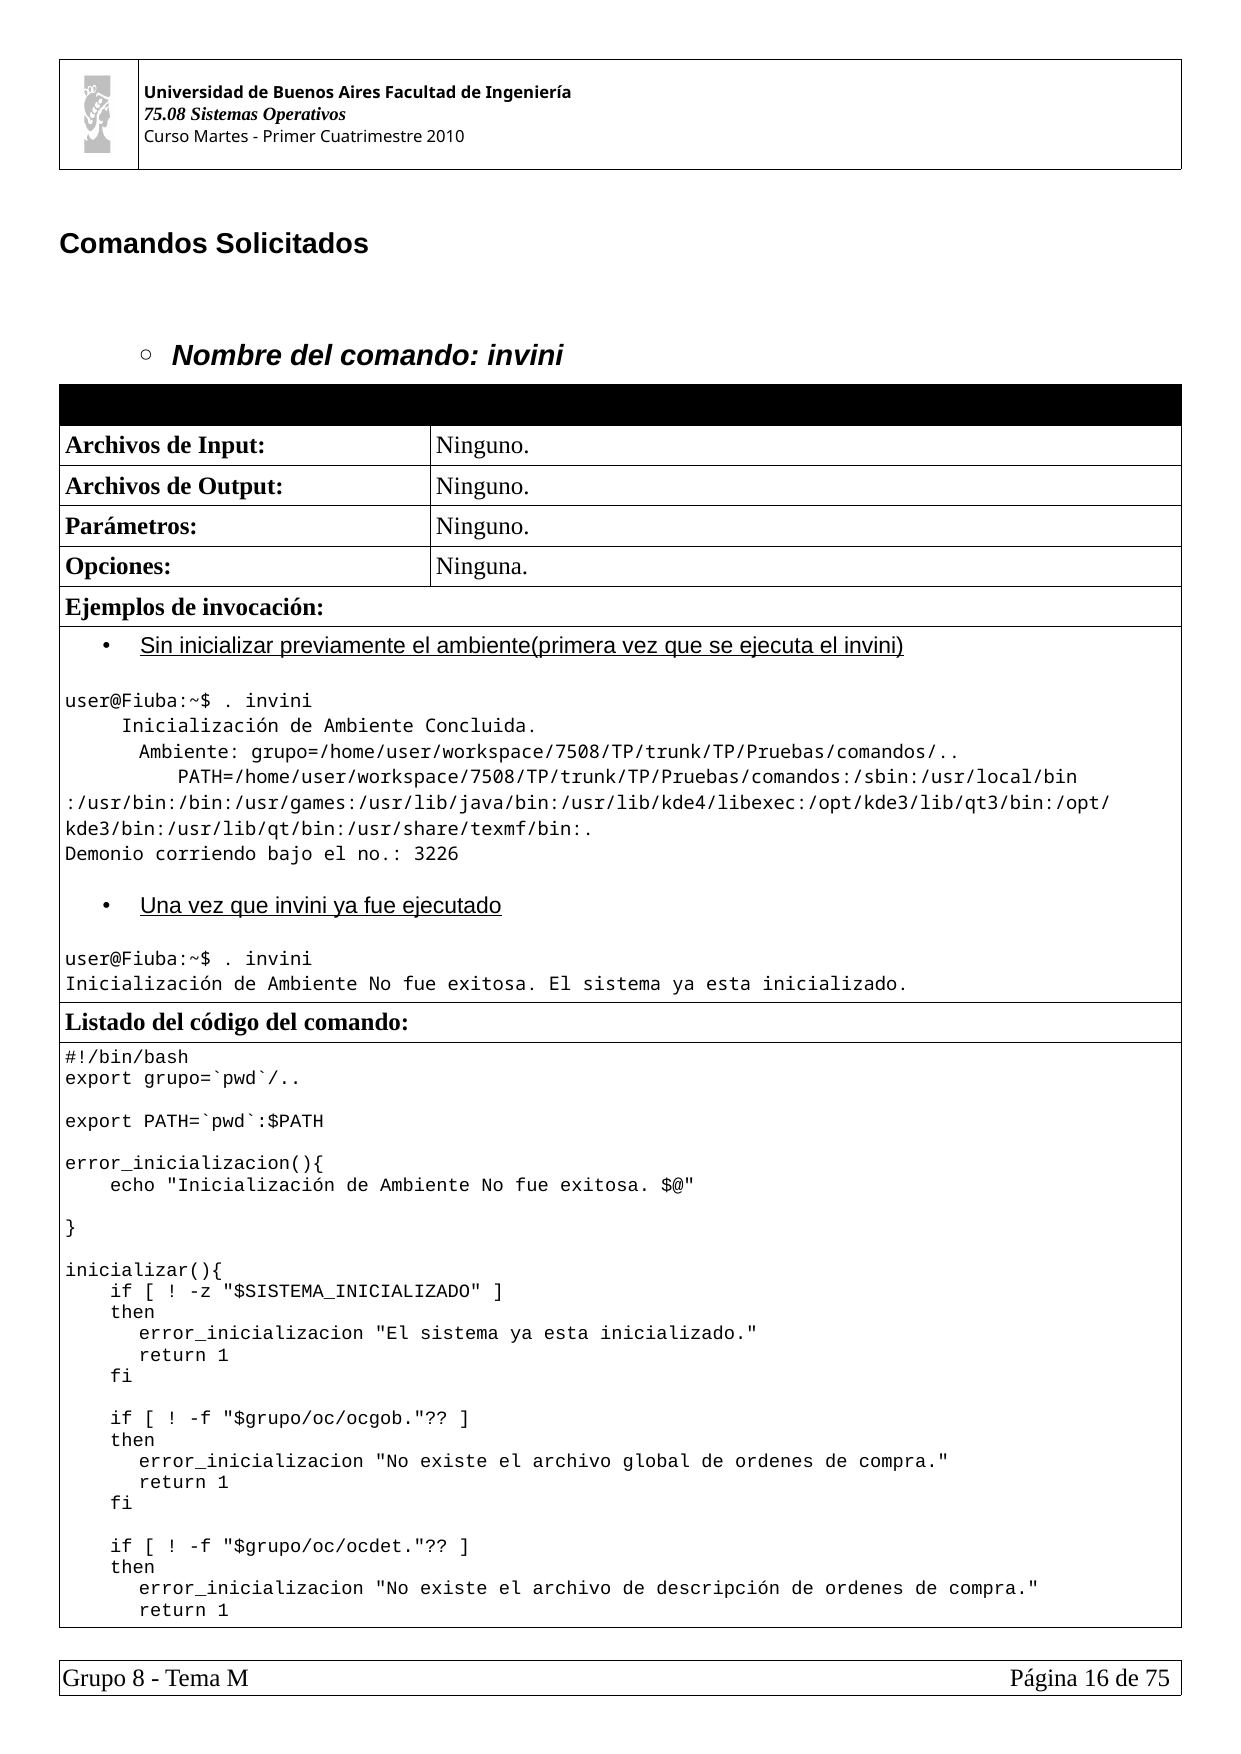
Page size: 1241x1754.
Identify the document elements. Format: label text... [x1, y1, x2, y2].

table_cell #!/bin/bash export grupo=`pwd`/.. export PATH=`pwd`:$PATH error_inicializacion(){ echo "Inicialización de Ambiente No fue exitosa. $@" } inicializar(){ if [ ! -z "$SISTEMA_INICIALIZADO" ] then error_inicializacion "El sistema ya esta inicializado." return 1 fi if [ ! -f "$grupo/oc/ocgob."?? ] then error_inicializacion "No existe el archivo global de ordenes de compra." return 1 fi if [ ! -f "$grupo/oc/ocdet."?? ] then error_inicializacion "No existe el archivo de descripción de ordenes de compra." return 1 [60, 1043, 1181, 1627]
table_cell Ejemplos de invocación: [60, 587, 1181, 626]
table_cell Ninguno. [431, 426, 1181, 465]
table_cell Opciones: [60, 547, 430, 586]
table_cell Archivos de Input: [60, 426, 430, 465]
subtitle Nombre del comando: invini [134, 338, 1181, 372]
table_cell Ninguna. [431, 547, 1181, 586]
picture [83, 73, 114, 155]
table_cell Archivos de Output: [60, 466, 430, 505]
table_cell Ninguno. [431, 506, 1181, 546]
table_cell Parámetros: [60, 506, 430, 546]
table_cell Listado del código del comando: [60, 1003, 1181, 1042]
subtitle Comandos Solicitados [59, 226, 1181, 259]
table_cell Sin inicializar previamente el ambiente(primera vez que se ejecuta el invini) user@Fiuba:~$ . invini Inicialización de Ambiente Concluida. Ambiente: grupo=/home/user/workspace/7508/TP/trunk/TP/Pruebas/comandos/.. PATH=/home/user/workspace/7508/TP/trunk/TP/Pruebas/comandos:/sbin:/usr/local/bin :/usr/bin:/bin:/usr/games:/usr/lib/java/bin:/usr/lib/kde4/libexec:/opt/kde3/lib/qt3/bin:/opt/kde3/bin:/usr/lib/qt/bin:/usr/share/texmf/bin:. Demonio corriendo bajo el no.: 3226 Una vez que invini ya fue ejecutado user@Fiuba:~$ . invini Inicialización de Ambiente No fue exitosa. El sistema ya esta inicializado. [60, 627, 1181, 1002]
table_header [431, 385, 1181, 425]
table_header [60, 385, 430, 425]
table_cell Ninguno. [431, 466, 1181, 505]
